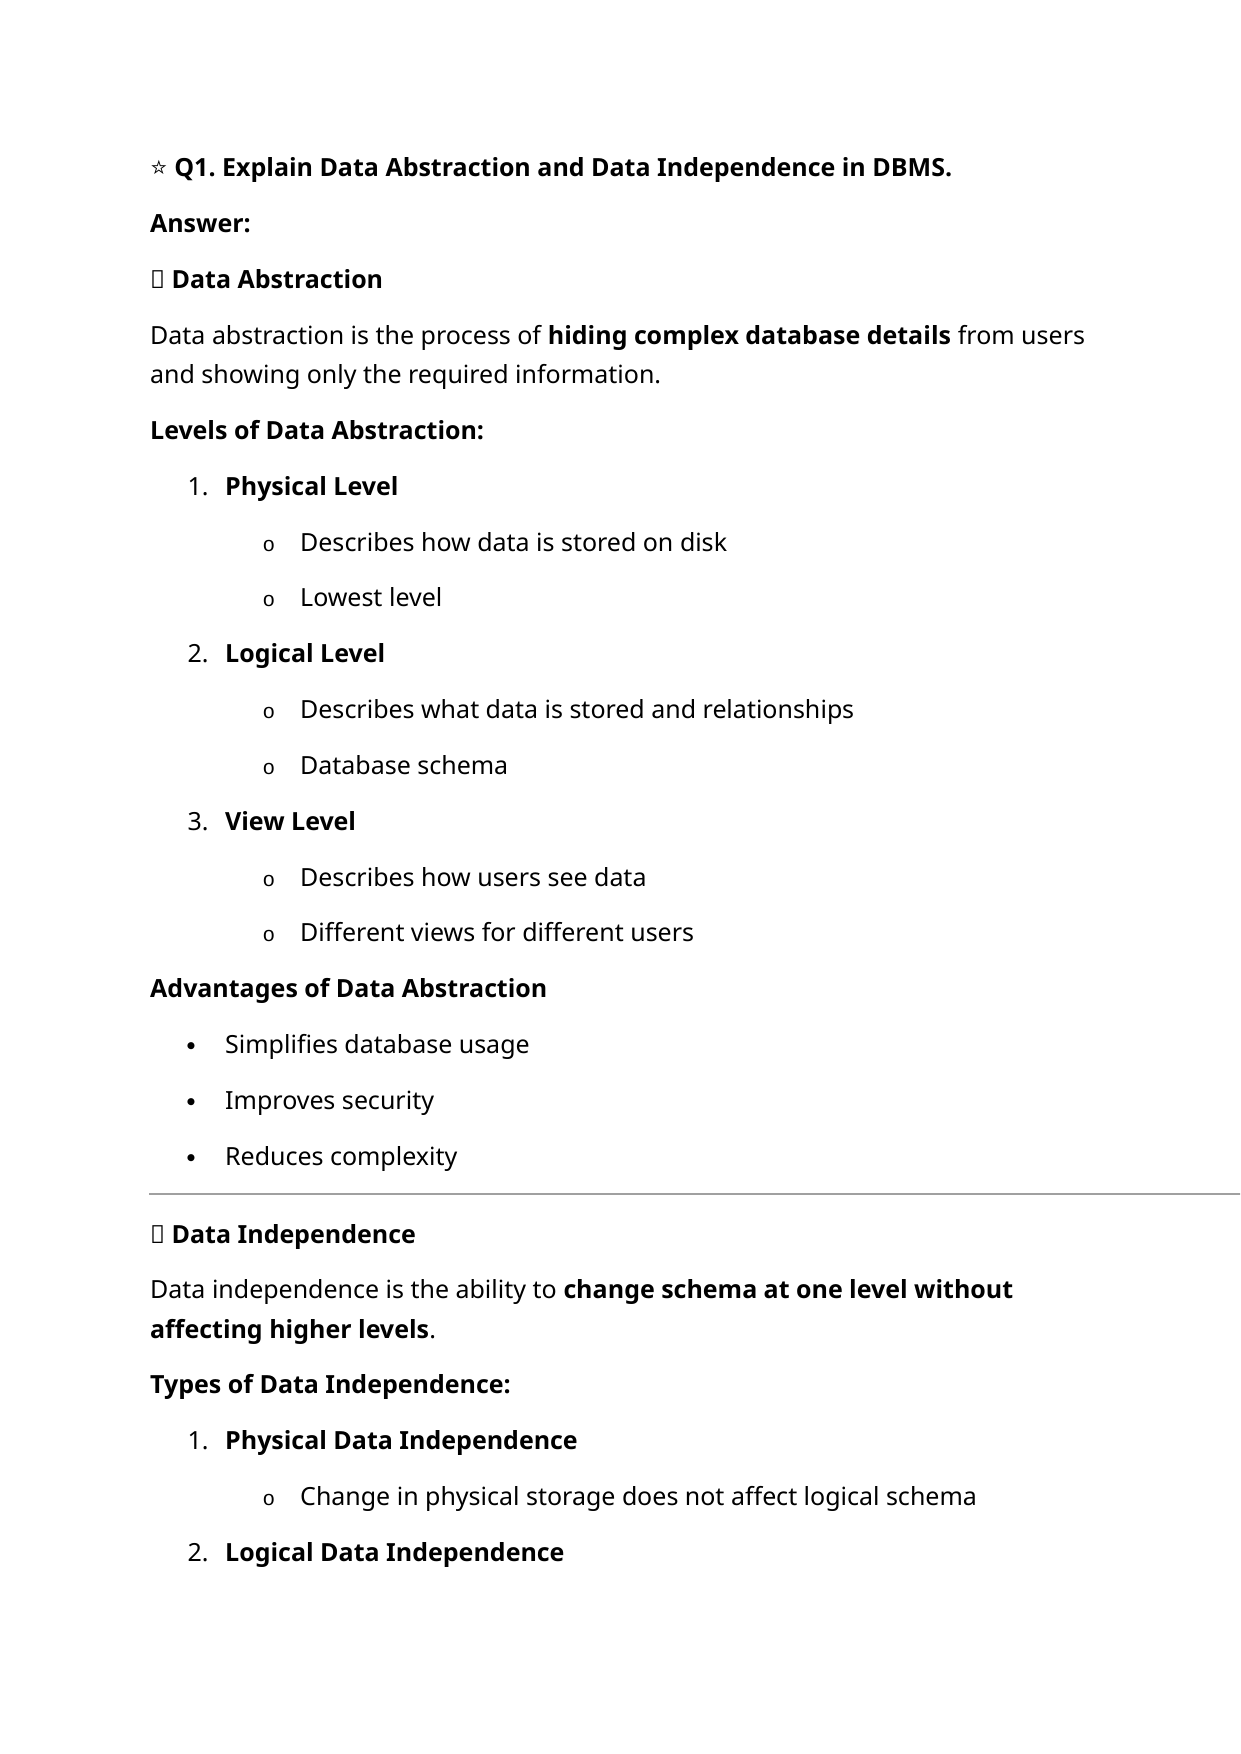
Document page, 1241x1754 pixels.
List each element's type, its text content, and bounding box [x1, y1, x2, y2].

list Describes how data is stored on disk [262, 524, 1090, 558]
list View Level [187, 803, 1090, 837]
text Answer: [150, 206, 1090, 240]
list Lowest level [262, 580, 1090, 614]
text 🔹 Data Abstraction [150, 262, 1090, 296]
list Describes how users see data [262, 859, 1090, 893]
list Improves security [187, 1082, 1090, 1117]
list Different views for different users [262, 915, 1090, 949]
list Logical Level [187, 636, 1090, 670]
list Database schema [262, 747, 1090, 782]
text Levels of Data Abstraction: [150, 412, 1090, 447]
text Data independence is the ability to change schema at one level without affecting higher levels. [150, 1272, 1090, 1345]
text ⭐ Q1. Explain Data Abstraction and Data Independence in DBMS. [150, 150, 1090, 184]
list Physical Level [187, 468, 1090, 502]
list Reduces complexity [187, 1138, 1090, 1172]
text Types of Data Independence: [150, 1367, 1090, 1401]
list Simplifies database usage [187, 1027, 1090, 1061]
list Change in physical storage does not affect logical schema [262, 1479, 1090, 1513]
text Advantages of Data Abstraction [150, 971, 1090, 1005]
list Describes what data is stored and relationships [262, 692, 1090, 726]
text 🔹 Data Independence [150, 1216, 1090, 1250]
list Physical Data Independence [187, 1423, 1090, 1457]
text Data abstraction is the process of hiding complex database details from users and showing only the required information. [150, 317, 1090, 391]
list Logical Data Independence [187, 1534, 1090, 1569]
